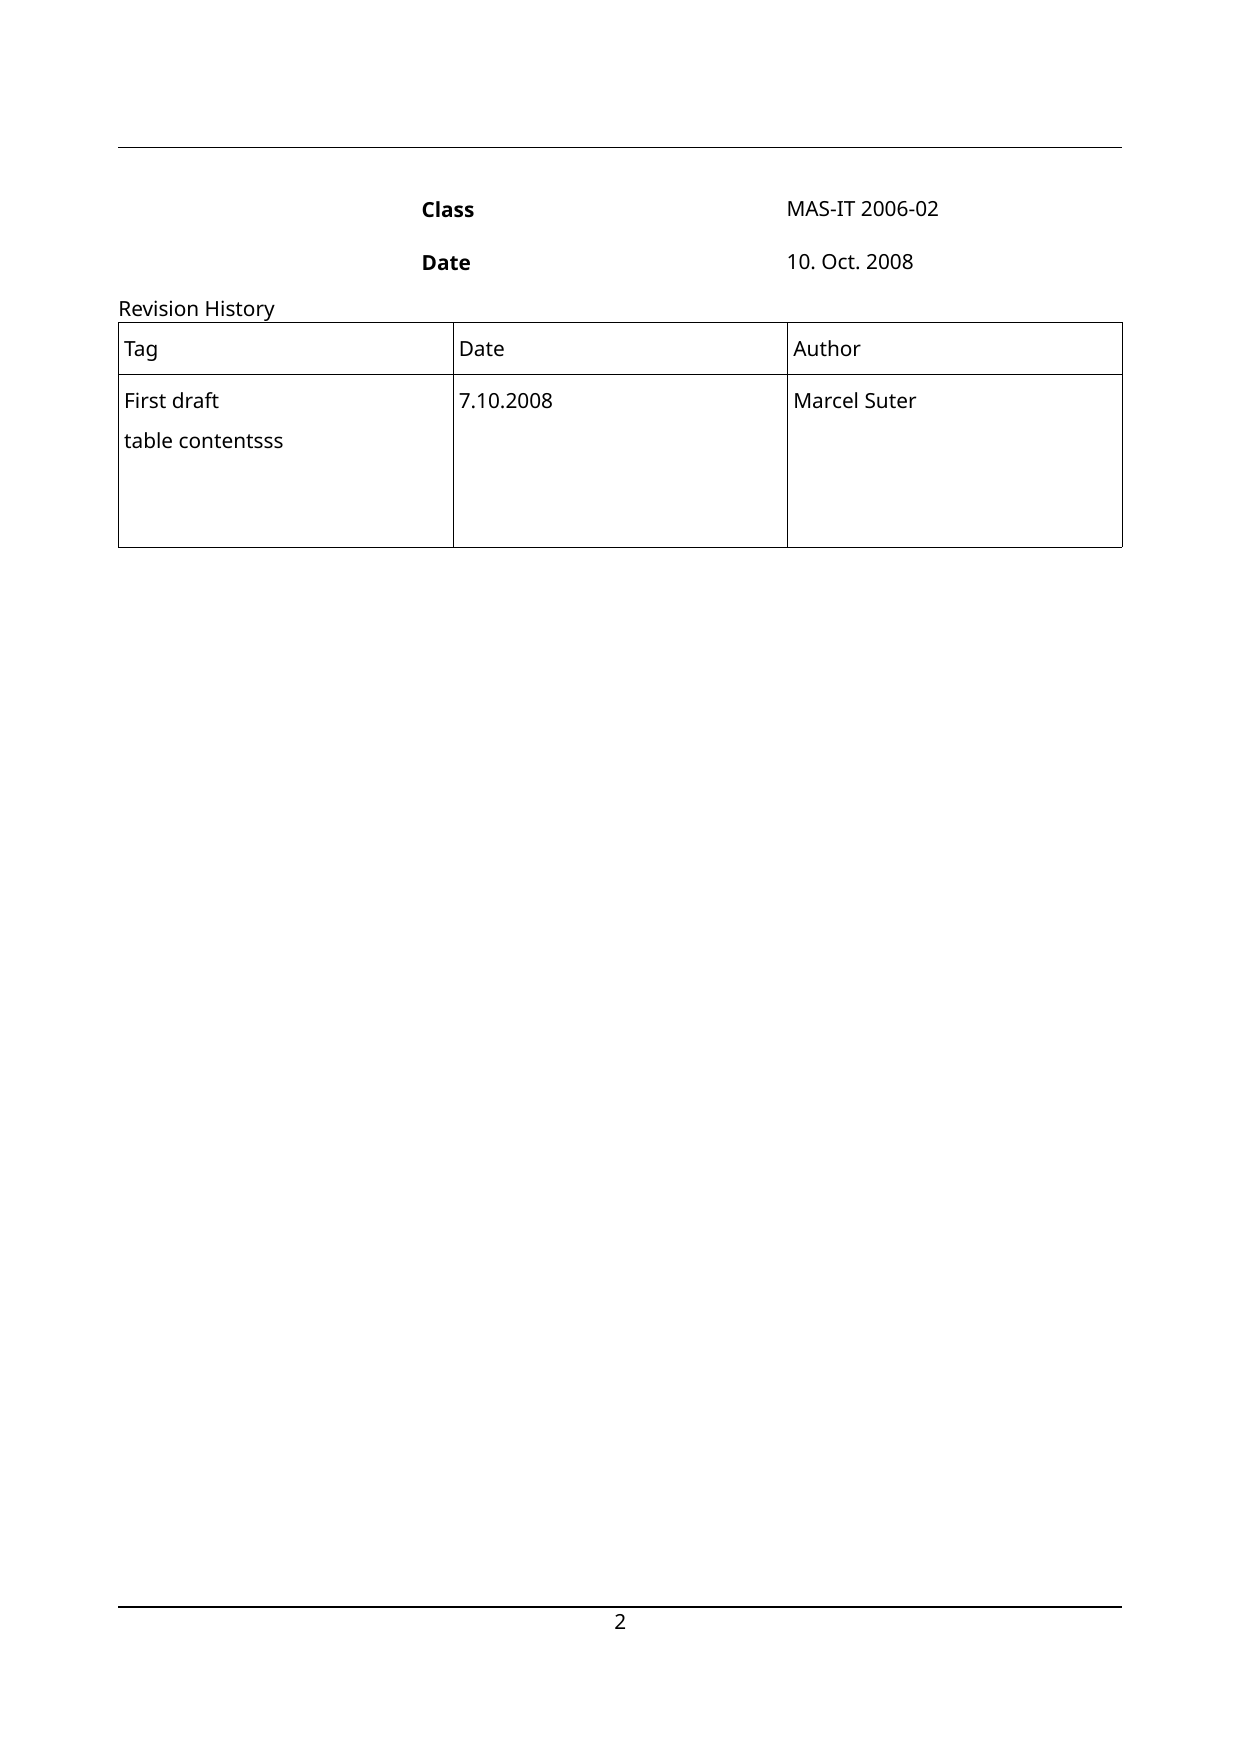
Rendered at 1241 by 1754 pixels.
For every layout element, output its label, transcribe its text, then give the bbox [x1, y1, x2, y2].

table_cell 10. Oct. 2008 [781, 230, 1123, 282]
table_cell Marcel Suter [788, 375, 1122, 547]
table_header Author [788, 323, 1122, 374]
table_cell 7.10.2008 [454, 375, 787, 547]
table_cell MAS-IT 2006-02 [781, 177, 1123, 229]
table_cell Class [416, 177, 781, 229]
text Revision History [118, 294, 1122, 322]
table_header Date [454, 323, 787, 374]
table_header Tag [119, 323, 453, 374]
table_cell Date [416, 230, 781, 282]
table_cell First draft table contentsss [119, 375, 453, 547]
